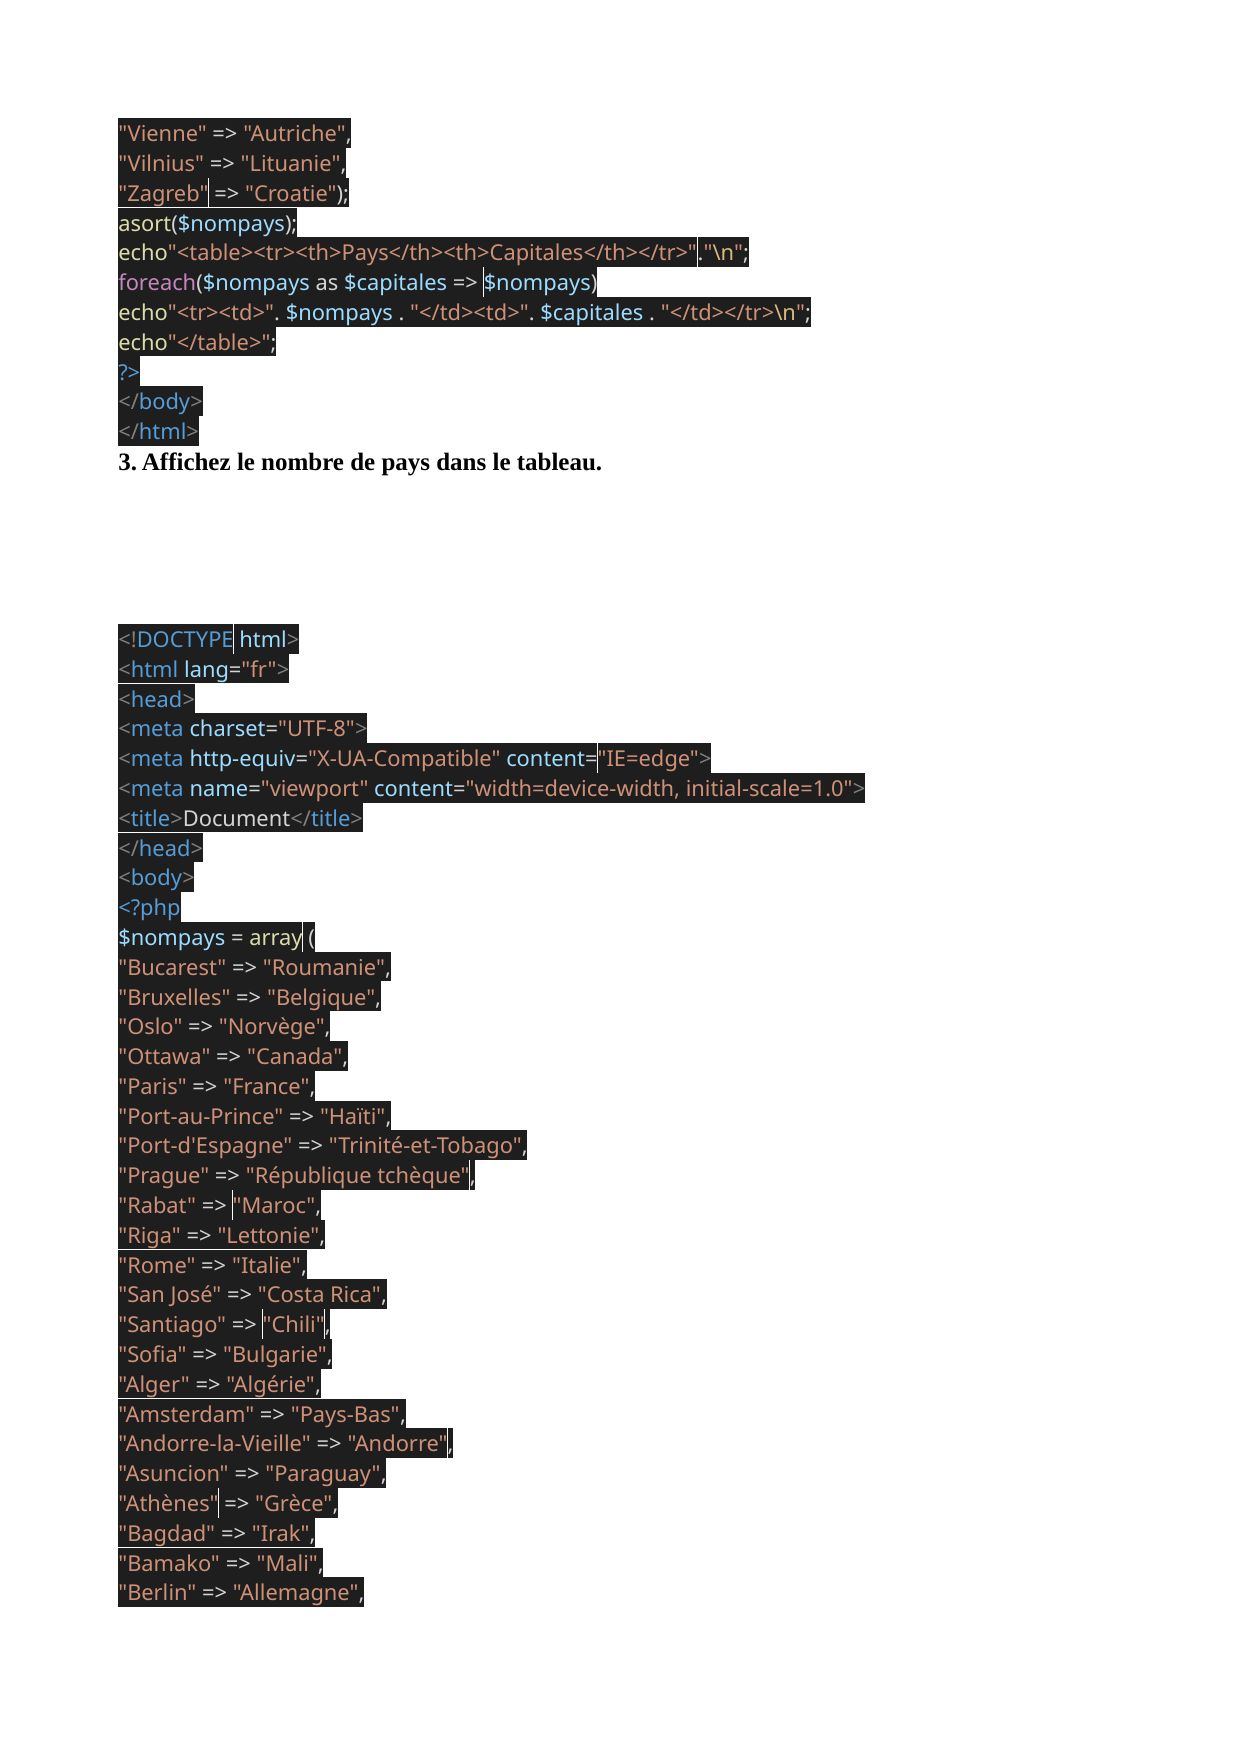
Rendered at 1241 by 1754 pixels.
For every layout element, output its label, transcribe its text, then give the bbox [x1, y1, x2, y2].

text <meta name="viewport" content="width=device-width, initial-scale=1.0"> [118, 773, 1122, 803]
text "Berlin" => "Allemagne", [118, 1577, 1122, 1607]
text echo"<table><tr><th>Pays</th><th>Capitales</th></tr>"."\n"; [118, 237, 1122, 267]
text <title>Document</title> [118, 803, 1122, 832]
text "San José" => "Costa Rica", [118, 1279, 1122, 1309]
text "Vilnius" => "Lituanie", [118, 148, 1122, 178]
text "Oslo" => "Norvège", [118, 1011, 1122, 1041]
text "Andorre-la-Vieille" => "Andorre", [118, 1428, 1122, 1458]
text </html> [118, 416, 1122, 446]
text <head> [118, 683, 1122, 713]
text "Bamako" => "Mali", [118, 1547, 1122, 1577]
text "Vienne" => "Autriche", [118, 118, 1122, 148]
text echo"<tr><td>". $nompays . "</td><td>". $capitales . "</td></tr>\n"; [118, 297, 1122, 327]
text <meta charset="UTF-8"> [118, 713, 1122, 743]
text echo"</table>"; [118, 327, 1122, 356]
text </head> [118, 832, 1122, 862]
text foreach($nompays as $capitales => $nompays) [118, 267, 1122, 297]
text "Amsterdam" => "Pays-Bas", [118, 1398, 1122, 1428]
text asort($nompays); [118, 207, 1122, 237]
text ?> [118, 356, 1122, 386]
text "Rome" => "Italie", [118, 1249, 1122, 1279]
text "Sofia" => "Bulgarie", [118, 1339, 1122, 1369]
text "Rabat" => "Maroc", [118, 1190, 1122, 1220]
text <meta http-equiv="X-UA-Compatible" content="IE=edge"> [118, 743, 1122, 773]
text "Bagdad" => "Irak", [118, 1518, 1122, 1547]
text <body> [118, 862, 1122, 892]
text "Prague" => "République tchèque", [118, 1160, 1122, 1190]
text "Asuncion" => "Paraguay", [118, 1458, 1122, 1488]
text "Riga" => "Lettonie", [118, 1220, 1122, 1249]
text "Ottawa" => "Canada", [118, 1041, 1122, 1071]
text "Zagreb" => "Croatie"); [118, 178, 1122, 207]
text "Alger" => "Algérie", [118, 1369, 1122, 1398]
text <!DOCTYPE html> [118, 624, 1122, 654]
text "Paris" => "France", [118, 1071, 1122, 1101]
text "Bucarest" => "Roumanie", [118, 952, 1122, 981]
text <?php [118, 892, 1122, 922]
text "Athènes" => "Grèce", [118, 1488, 1122, 1518]
text </body> [118, 386, 1122, 416]
text 3. Affichez le nombre de pays dans le tableau. [118, 446, 1122, 476]
text <html lang="fr"> [118, 654, 1122, 683]
text "Bruxelles" => "Belgique", [118, 981, 1122, 1011]
text "Port-au-Prince" => "Haïti", [118, 1101, 1122, 1130]
text $nompays = array ( [118, 922, 1122, 952]
text "Santiago" => "Chili", [118, 1309, 1122, 1339]
text "Port-d'Espagne" => "Trinité-et-Tobago", [118, 1130, 1122, 1160]
